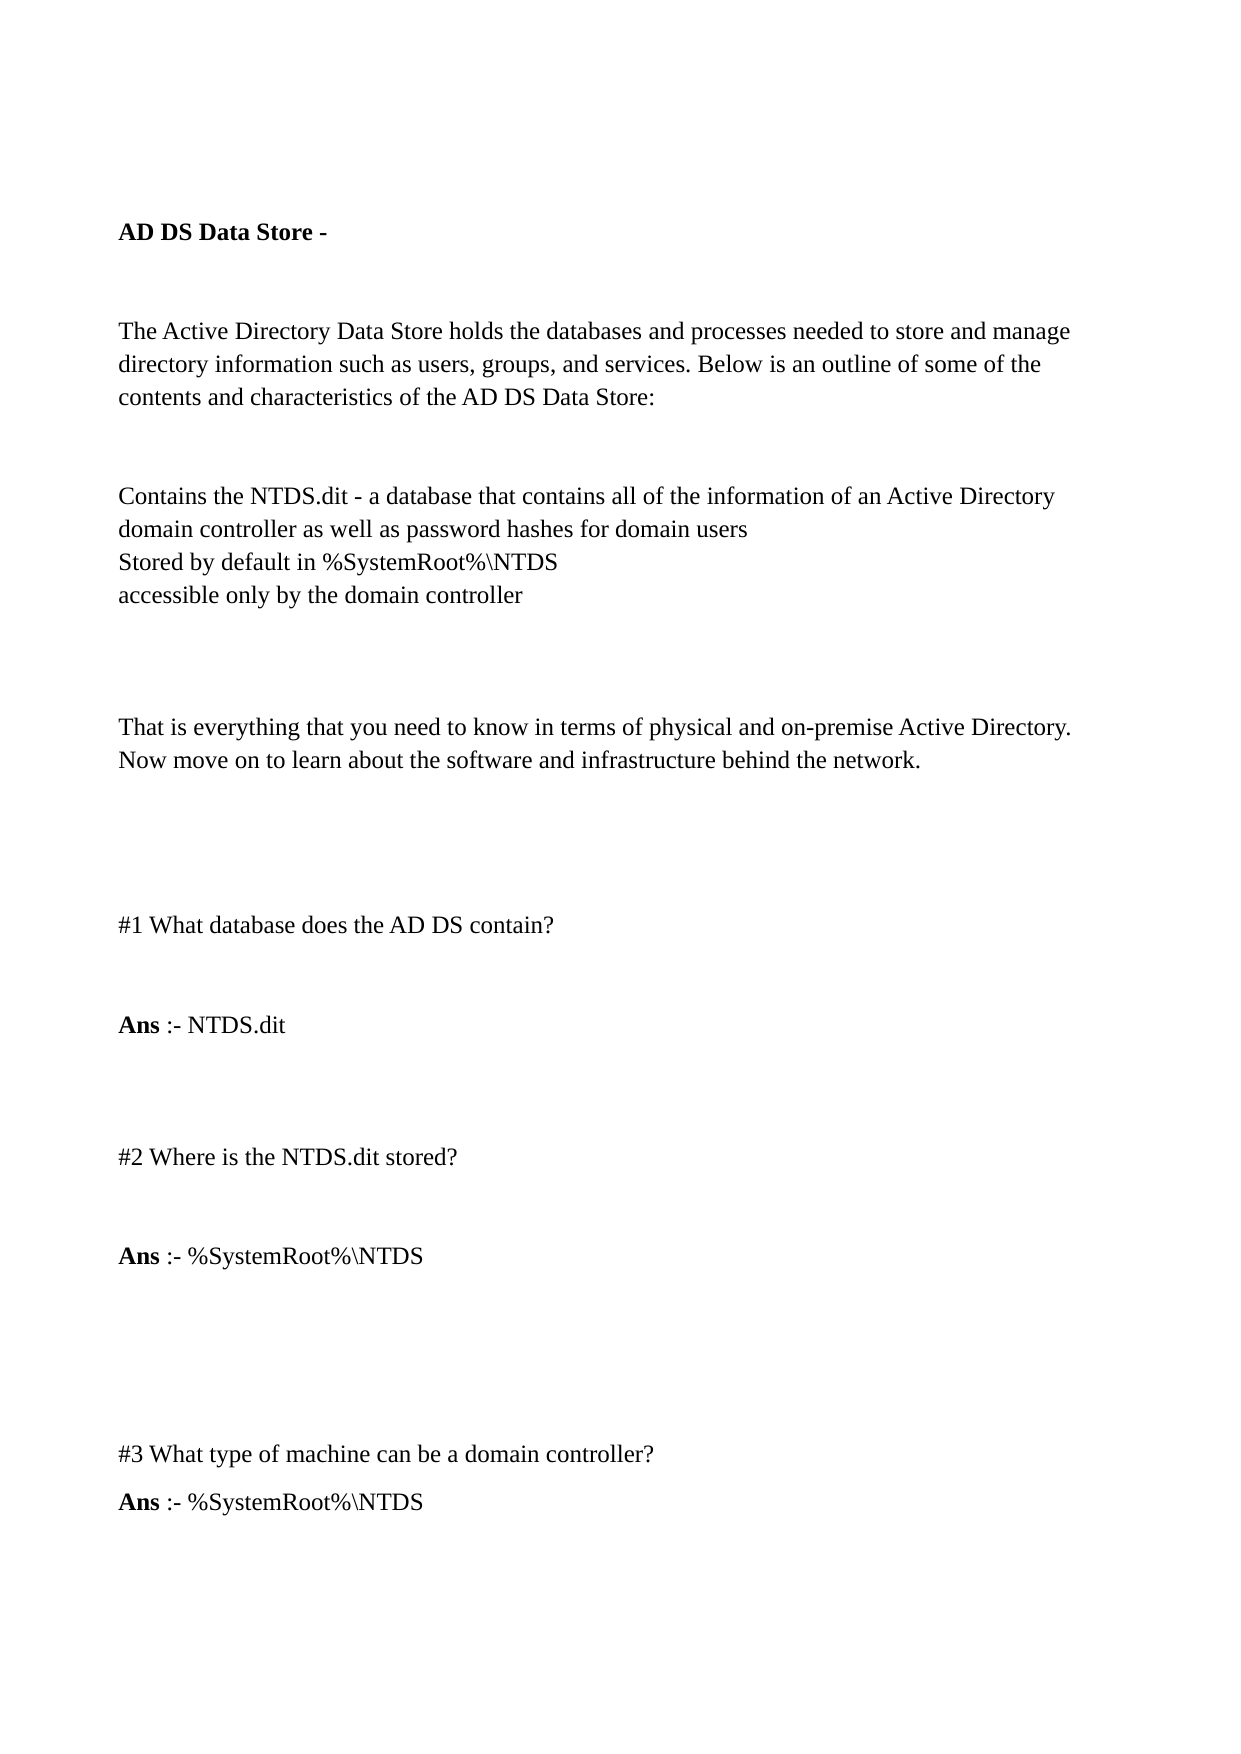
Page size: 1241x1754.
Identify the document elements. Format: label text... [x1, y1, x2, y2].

text AD DS Data Store - The Active Directory Data Store holds the databases and processes needed to store and manage directory information such as users, groups, and services. Below is an outline of some of the contents and characteristics of the AD DS Data Store: Contains the NTDS.dit - a database that contains all of the information of an Active Directory domain controller as well as password hashes for domain users Stored by default in %SystemRoot%\NTDS accessible only by the domain controller That is everything that you need to know in terms of physical and on-premise Active Directory. Now move on to learn about the software and infrastructure behind the network. #1 What database does the AD DS contain? [118, 217, 1122, 939]
text #2 Where is the NTDS.dit stored? [118, 1076, 1122, 1171]
text Ans :- NTDS.dit [118, 1010, 1122, 1038]
text #3 What type of machine can be a domain controller? [118, 1307, 1122, 1468]
text Ans :- %SystemRoot%\NTDS [118, 1241, 1122, 1269]
text Ans :- %SystemRoot%\NTDS [118, 1487, 1122, 1515]
